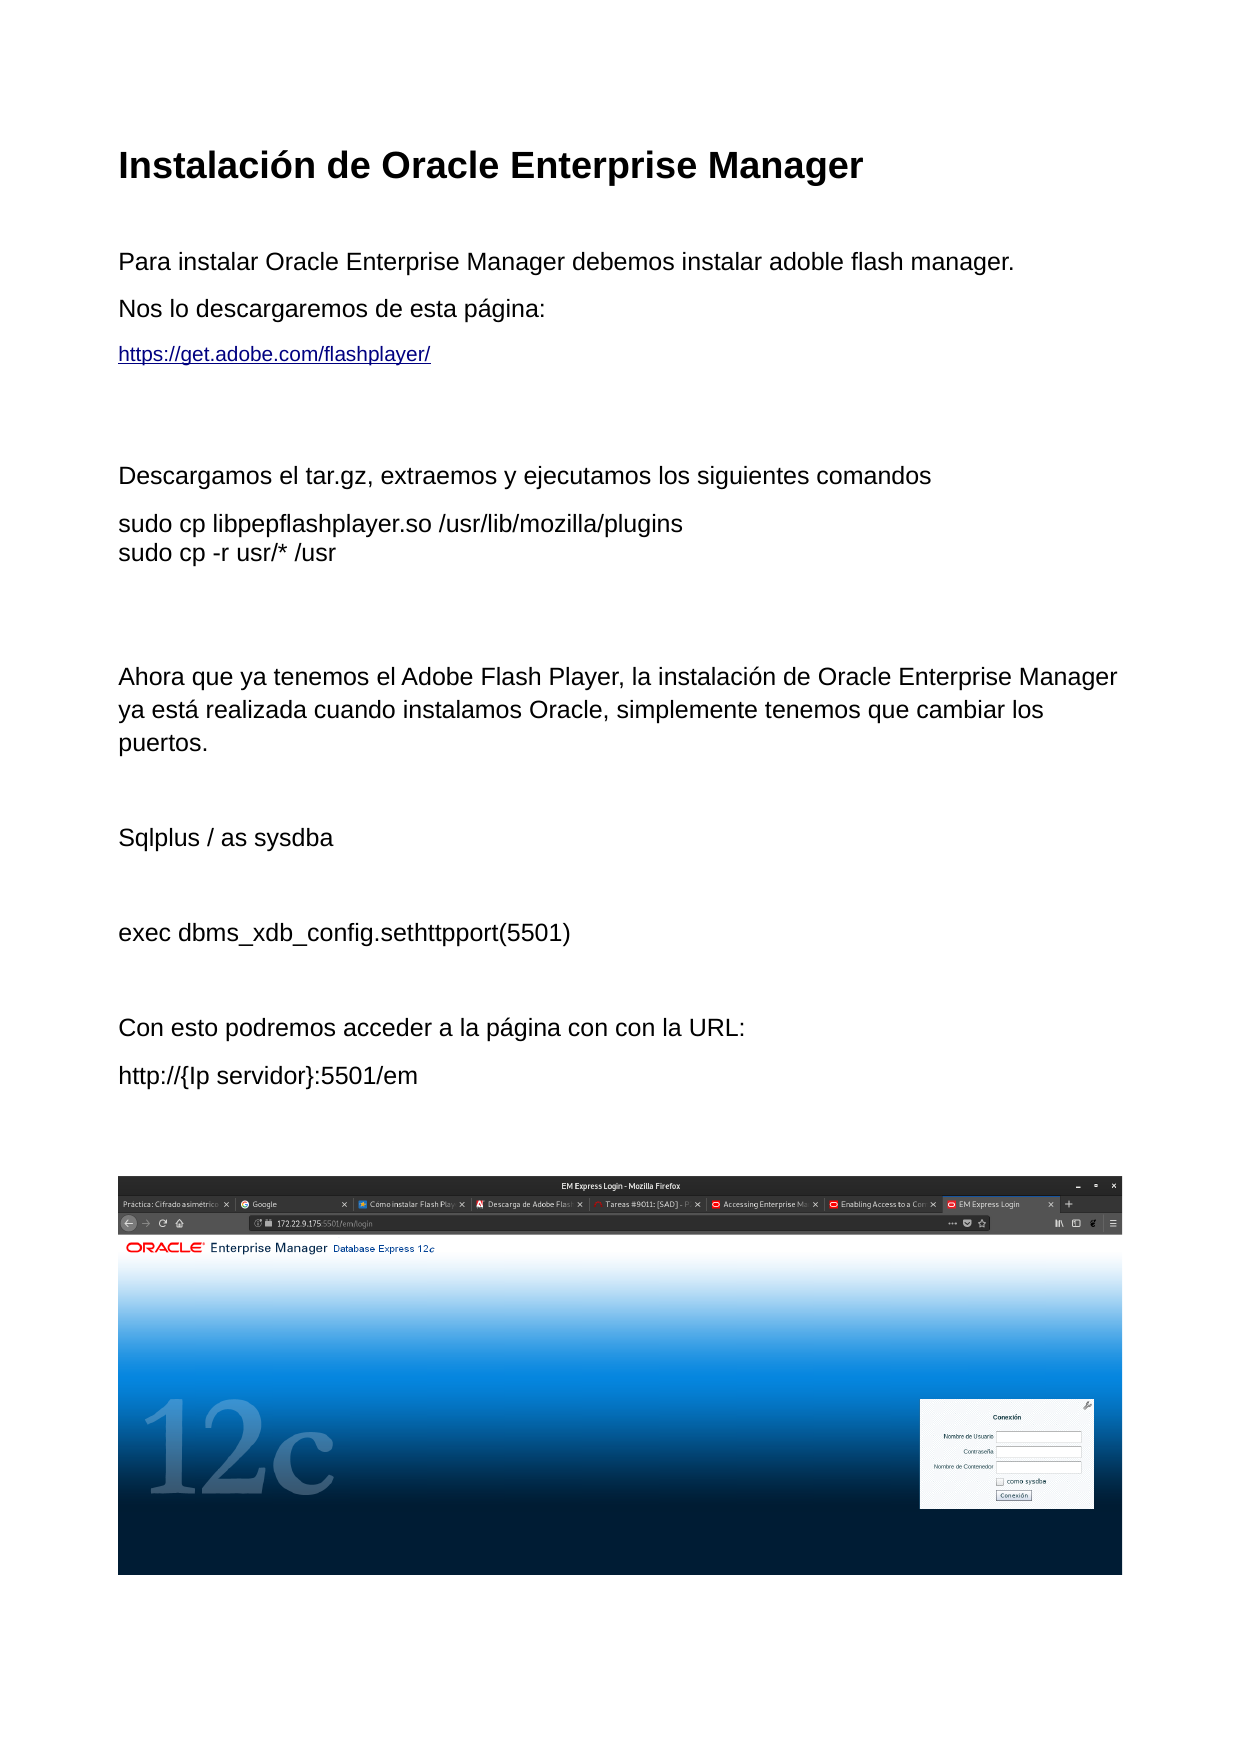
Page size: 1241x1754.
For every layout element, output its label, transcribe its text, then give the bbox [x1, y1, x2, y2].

text Con esto podremos acceder a la página con con la URL: [118, 1013, 1122, 1042]
text Para instalar Oracle Enterprise Manager debemos instalar adoble flash manager. [118, 247, 1122, 276]
text http://{Ip servidor}:5501/em [118, 1061, 1122, 1089]
text https://get.adobe.com/flashplayer/ [118, 342, 1122, 366]
text Descargamos el tar.gz, extraemos y ejecutamos los siguientes comandos [118, 461, 1122, 490]
text Sqlplus / as sysdba [118, 823, 1122, 852]
text Nos lo descargaremos de esta página: [118, 294, 1122, 323]
text sudo cp libpepflashplayer.so /usr/lib/mozilla/plugins [118, 509, 1122, 538]
text sudo cp -r usr/* /usr [118, 538, 1122, 566]
picture [118, 1176, 1123, 1575]
text Ahora que ya tenemos el Adobe Flash Player, la instalación de Oracle Enterprise Manager ya está realizada cuando instalamos Oracle, simplemente tenemos que cambiar los puertos. [118, 662, 1122, 756]
text exec dbms_xdb_config.sethttpport(5501) [118, 918, 1122, 947]
subtitle Instalación de Oracle Enterprise Manager [118, 143, 1122, 187]
